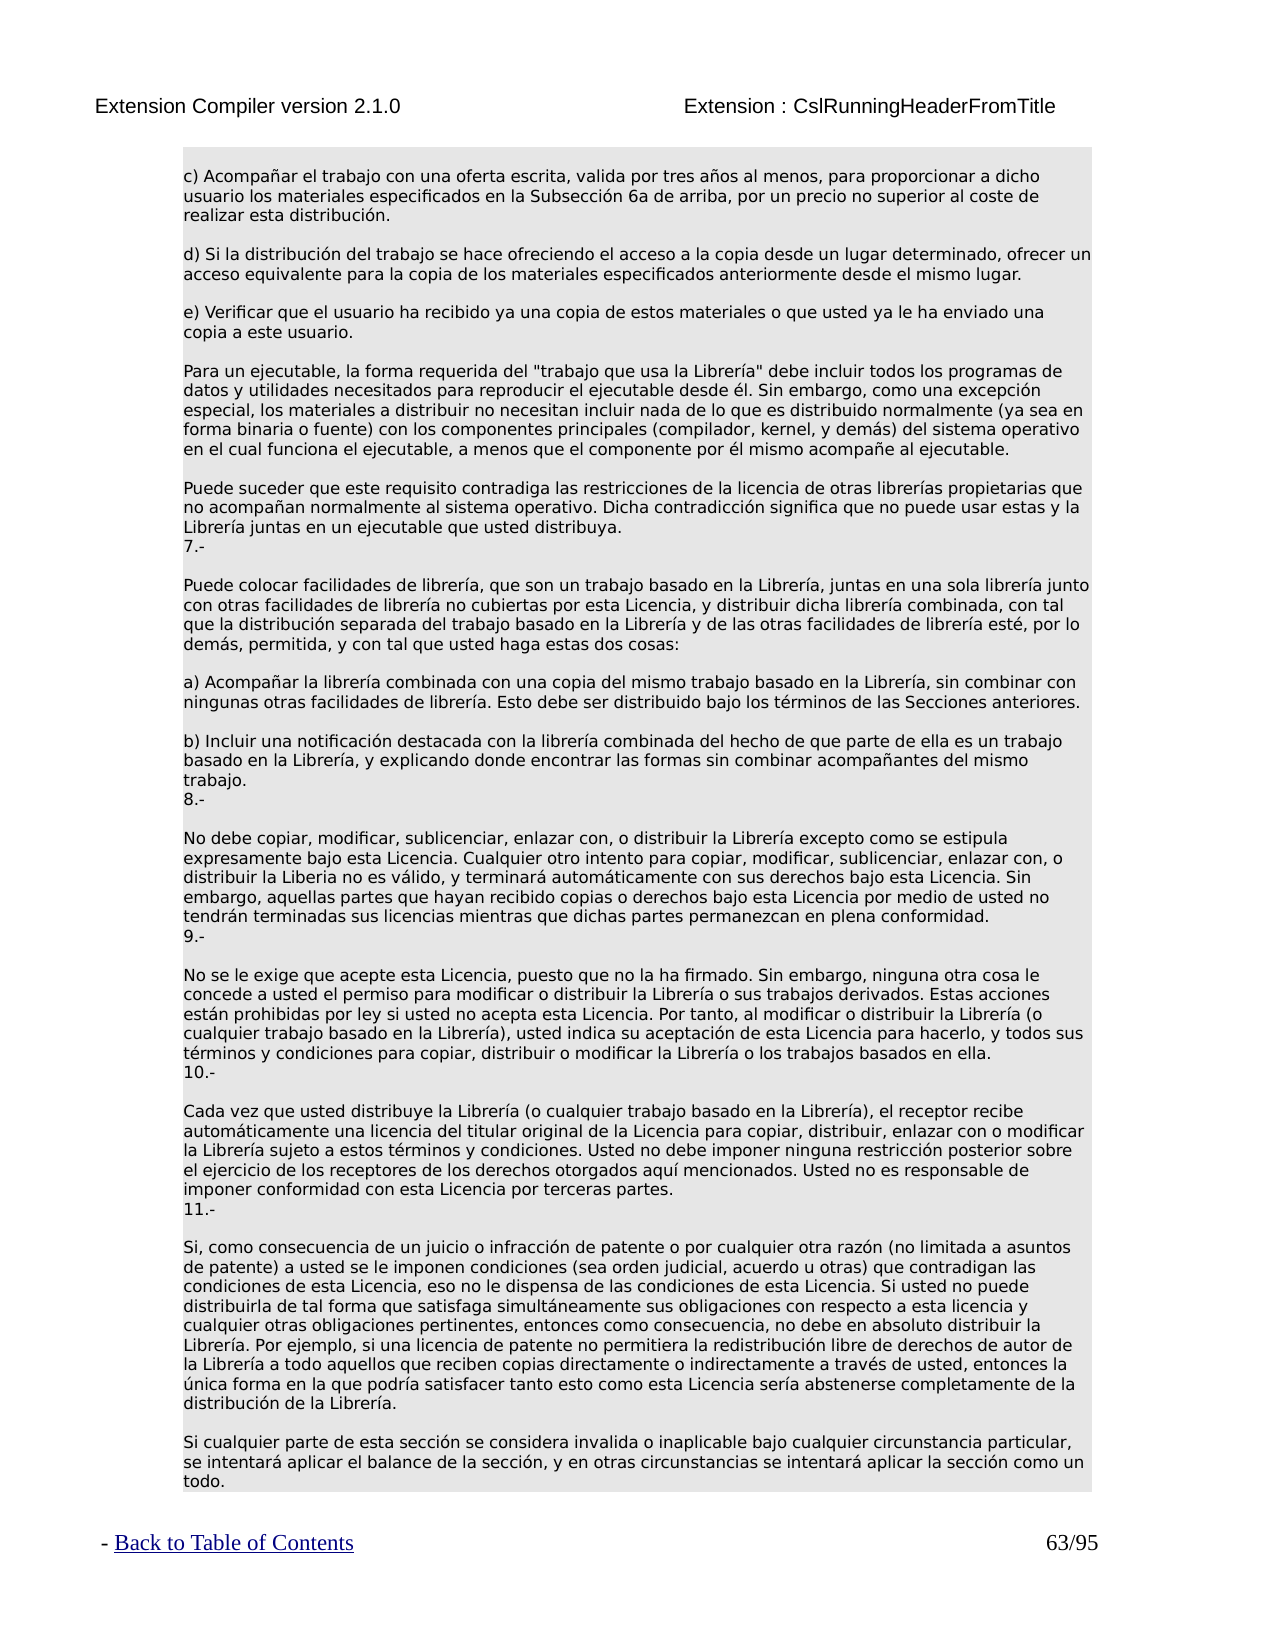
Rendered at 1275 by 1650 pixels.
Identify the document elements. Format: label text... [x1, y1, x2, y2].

text Si, como consecuencia de un juicio o infracción de patente o por cualquier otra razón (no limitada a asuntos de patente) a usted se le imponen condiciones (sea orden judicial, acuerdo u otras) que contradigan las condiciones de esta Licencia, eso no le dispensa de las condiciones de esta Licencia. Si usted no puede distribuirla de tal forma que satisfaga simultáneamente sus obligaciones con respecto a esta licencia y cualquier otras obligaciones pertinentes, entonces como consecuencia, no debe en absoluto distribuir la Librería. Por ejemplo, si una licencia de patente no permitiera la redistribución libre de derechos de autor de la Librería a todo aquellos que reciben copias directamente o indirectamente a través de usted, entonces la única forma en la que podría satisfacer tanto esto como esta Licencia sería abstenerse completamente de la distribución de la Librería. [183, 1238, 1092, 1414]
text a) Acompañar la librería combinada con una copia del mismo trabajo basado en la Librería, sin combinar con ningunas otras facilidades de librería. Esto debe ser distribuido bajo los términos de las Secciones anteriores. [183, 673, 1092, 712]
text Puede colocar facilidades de librería, que son un trabajo basado en la Librería, juntas en una sola librería junto con otras facilidades de librería no cubiertas por esta Licencia, y distribuir dicha librería combinada, con tal que la distribución separada del trabajo basado en la Librería y de las otras facilidades de librería esté, por lo demás, permitida, y con tal que usted haga estas dos cosas: [183, 576, 1092, 654]
text Cada vez que usted distribuye la Librería (o cualquier trabajo basado en la Librería), el receptor recibe automáticamente una licencia del titular original de la Licencia para copiar, distribuir, enlazar con o modificar la Librería sujeto a estos términos y condiciones. Usted no debe imponer ninguna restricción posterior sobre el ejercicio de los receptores de los derechos otorgados aquí mencionados. Usted no es responsable de imponer conformidad con esta Licencia por terceras partes. [183, 1102, 1092, 1199]
text 9.- [183, 927, 1092, 946]
text b) Incluir una notificación destacada con la librería combinada del hecho de que parte de ella es un trabajo basado en la Librería, y explicando donde encontrar las formas sin combinar acompañantes del mismo trabajo. [183, 732, 1092, 790]
text No se le exige que acepte esta Licencia, puesto que no la ha firmado. Sin embargo, ninguna otra cosa le concede a usted el permiso para modificar o distribuir la Librería o sus trabajos derivados. Estas acciones están prohibidas por ley si usted no acepta esta Licencia. Por tanto, al modificar o distribuir la Librería (o cualquier trabajo basado en la Librería), usted indica su aceptación de esta Licencia para hacerlo, y todos sus términos y condiciones para copiar, distribuir o modificar la Librería o los trabajos basados en ella. [183, 966, 1092, 1063]
text Para un ejecutable, la forma requerida del "trabajo que usa la Librería" debe incluir todos los programas de datos y utilidades necesitados para reproducir el ejecutable desde él. Sin embargo, como una excepción especial, los materiales a distribuir no necesitan incluir nada de lo que es distribuido normalmente (ya sea en forma binaria o fuente) con los componentes principales (compilador, kernel, y demás) del sistema operativo en el cual funciona el ejecutable, a menos que el componente por él mismo acompañe al ejecutable. [183, 362, 1092, 459]
text c) Acompañar el trabajo con una oferta escrita, valida por tres años al menos, para proporcionar a dicho usuario los materiales especificados en la Subsección 6a de arriba, por un precio no superior al coste de realizar esta distribución. [183, 167, 1092, 225]
text 10.- [183, 1063, 1092, 1082]
text e) Verificar que el usuario ha recibido ya una copia de estos materiales o que usted ya le ha enviado una copia a este usuario. [183, 303, 1092, 342]
text d) Si la distribución del trabajo se hace ofreciendo el acceso a la copia desde un lugar determinado, ofrecer un acceso equivalente para la copia de los materiales especificados anteriormente desde el mismo lugar. [183, 245, 1092, 284]
text 7.- [183, 537, 1092, 557]
text Puede suceder que este requisito contradiga las restricciones de la licencia de otras librerías propietarias que no acompañan normalmente al sistema operativo. Dicha contradicción significa que no puede usar estas y la Librería juntas en un ejecutable que usted distribuya. [183, 479, 1092, 537]
text 11.- [183, 1199, 1092, 1219]
text No debe copiar, modificar, sublicenciar, enlazar con, o distribuir la Librería excepto como se estipula expresamente bajo esta Licencia. Cualquier otro intento para copiar, modificar, sublicenciar, enlazar con, o distribuir la Liberia no es válido, y terminará automáticamente con sus derechos bajo esta Licencia. Sin embargo, aquellas partes que hayan recibido copias o derechos bajo esta Licencia por medio de usted no tendrán terminadas sus licencias mientras que dichas partes permanezcan en plena conformidad. [183, 829, 1092, 927]
text 8.- [183, 790, 1092, 810]
text Si cualquier parte de esta sección se considera invalida o inaplicable bajo cualquier circunstancia particular, se intentará aplicar el balance de la sección, y en otras circunstancias se intentará aplicar la sección como un todo. [183, 1433, 1092, 1492]
